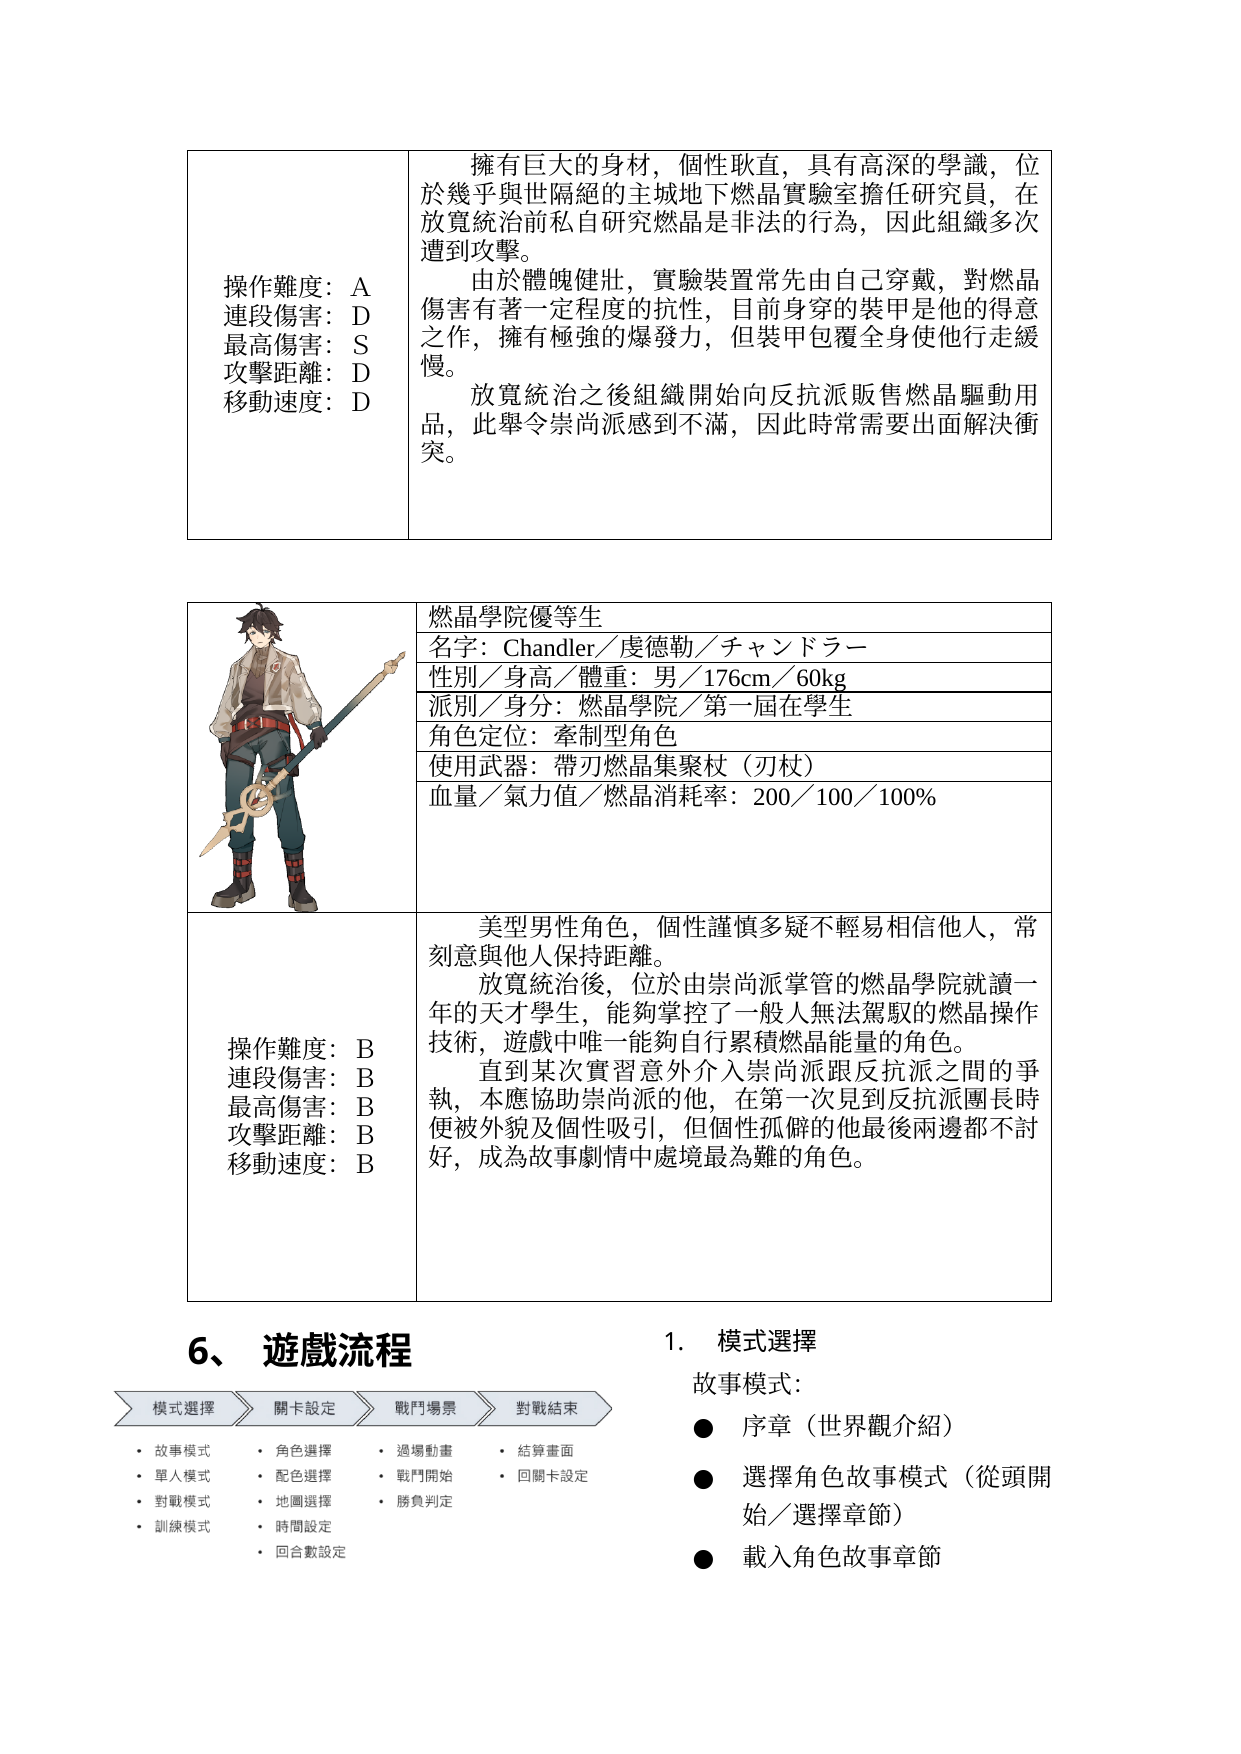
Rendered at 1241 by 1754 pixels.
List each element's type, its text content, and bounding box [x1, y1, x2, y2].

list 選擇角色故事模式（從頭開始／選擇章節） [692, 1450, 1053, 1530]
list 序章（世界觀介紹） [692, 1398, 1053, 1450]
table_cell 派別／身分：燃晶學院／第一屆在學生 [417, 693, 1051, 721]
table_cell 血量／氣力值／燃晶消耗率：200／100／100% [417, 782, 1051, 912]
text 故事模式： [692, 1370, 1053, 1398]
table_cell 名字：Chandler／虔德勒／チャンドラー [417, 633, 1051, 662]
table_cell 擁有巨大的身材，個性耿直，具有高深的學識，位於幾乎與世隔絕的主城地下燃晶實驗室擔任研究員，在放寬統治前私自研究燃晶是非法的行為，因此組織多次遭到攻擊。 由於體魄健壯，實驗裝置常先由自己穿戴，對燃晶傷害有著一定程度的抗性，目前身穿的裝甲是他的得意之作，擁有極強的爆發力，但裝甲包覆全身使他行走緩慢。 放寬統治之後組織開始向反抗派販售燃晶驅動用品，此舉令崇尚派感到不滿，因此時常需要出面解決衝突。 [409, 151, 1051, 539]
subtitle 模式選擇 [642, 1321, 1053, 1357]
table_header [406, 603, 416, 912]
table_header [188, 603, 199, 912]
subtitle 遊戲流程 [187, 1321, 598, 1375]
table_cell 美型男性角色，個性謹慎多疑不輕易相信他人，常刻意與他人保持距離。 放寬統治後，位於由崇尚派掌管的燃晶學院就讀一年的天才學生，能夠掌控了一般人無法駕馭的燃晶操作技術，遊戲中唯一能夠自行累積燃晶能量的角色。 直到某次實習意外介入崇尚派跟反抗派之間的爭執，本應協助崇尚派的他，在第一次見到反抗派團長時便被外貌及個性吸引，但個性孤僻的他最後兩邊都不討好，成為故事劇情中處境最為難的角色。 [417, 913, 1051, 1301]
table_header 燃晶學院優等生 [417, 603, 1051, 632]
table_cell 角色定位：牽制型角色 [417, 722, 1051, 751]
picture [113, 1387, 613, 1569]
list 載入角色故事章節 [692, 1530, 1053, 1581]
table_cell 操作難度：Ａ 連段傷害：Ｄ 最高傷害：Ｓ 攻擊距離：Ｄ 移動速度：Ｄ [188, 151, 408, 539]
table_cell 性別／身高／體重：男／176cm／60kg [417, 663, 1051, 691]
table_cell 使用武器：帶刃燃晶集聚杖（刃杖） [417, 752, 1051, 781]
picture [199, 603, 406, 912]
table_cell 操作難度：Ｂ 連段傷害：Ｂ 最高傷害：Ｂ 攻擊距離：Ｂ 移動速度：Ｂ [188, 913, 416, 1301]
